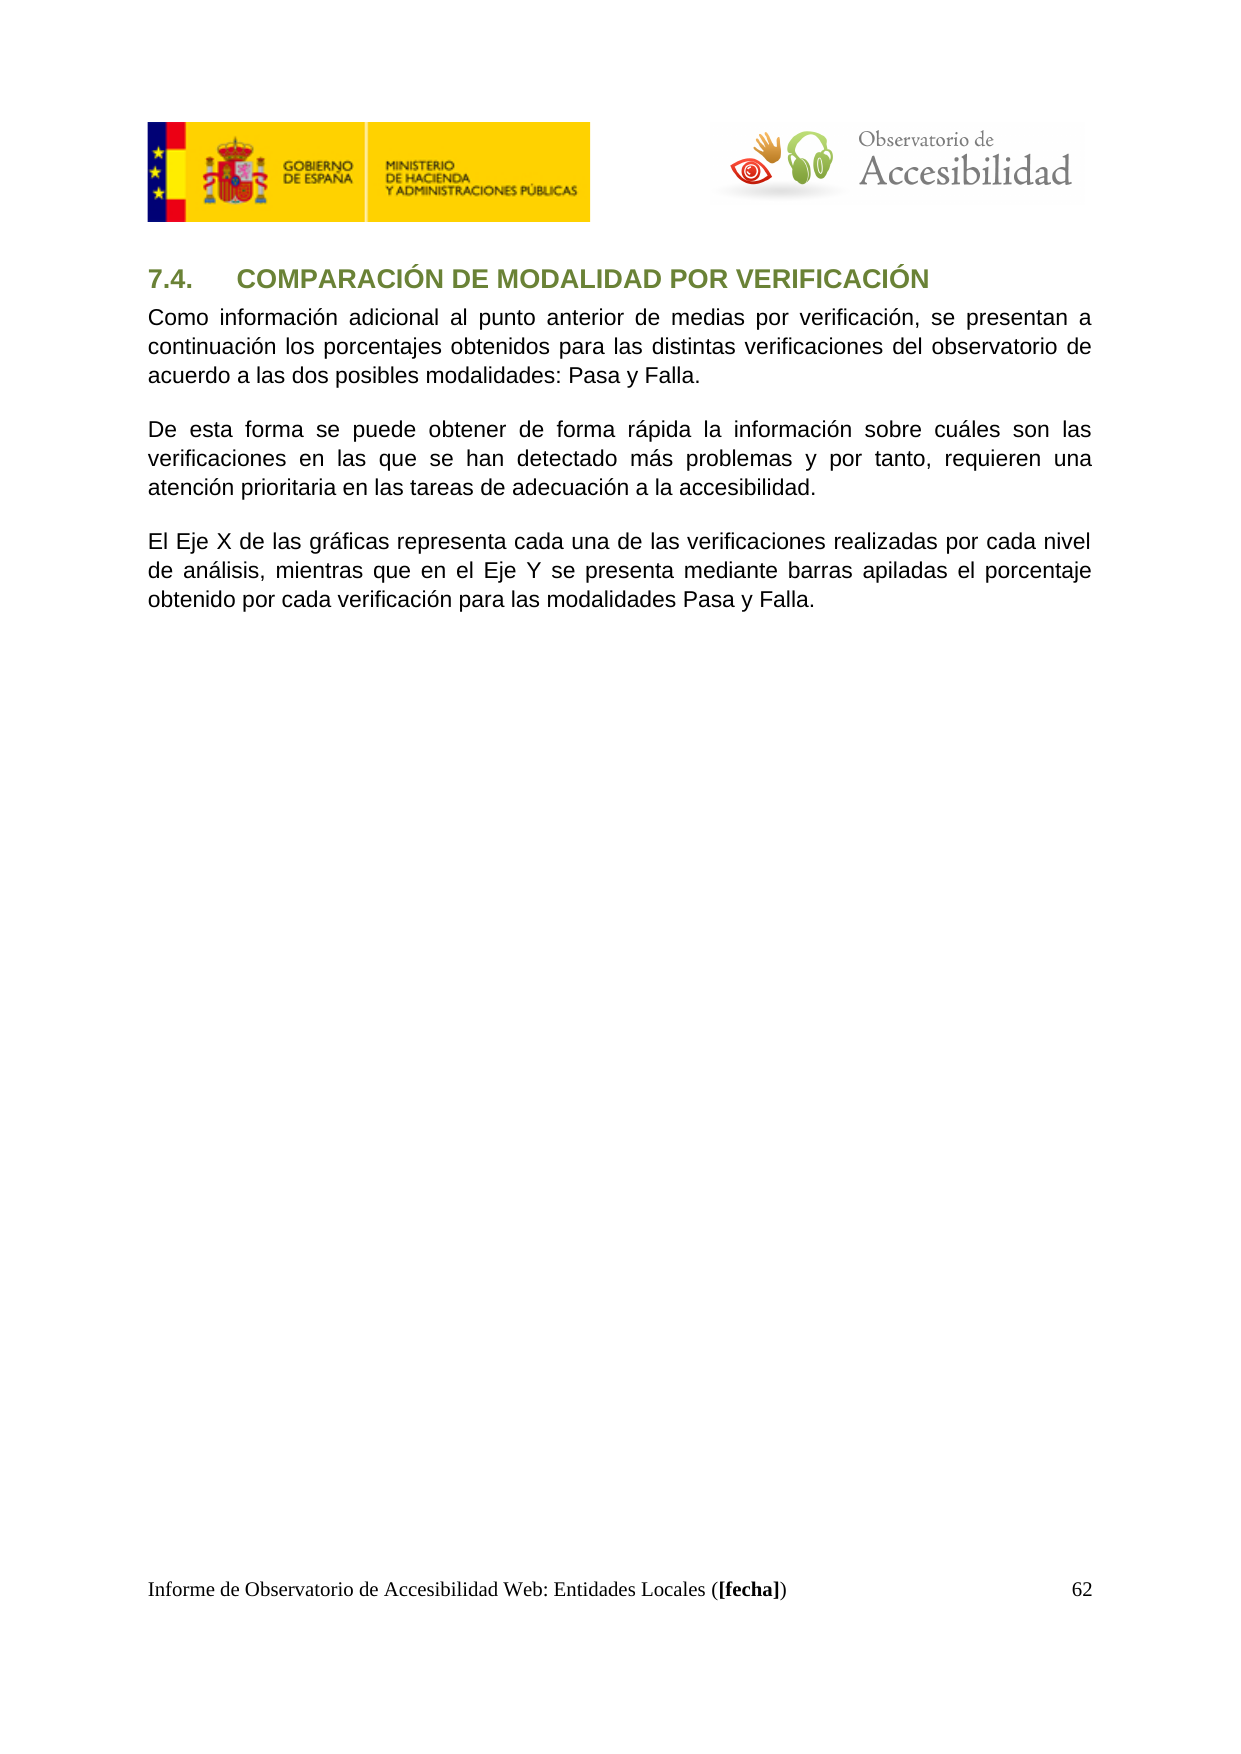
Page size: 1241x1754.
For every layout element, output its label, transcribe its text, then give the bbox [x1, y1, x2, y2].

picture [710, 122, 1086, 205]
picture [147, 122, 591, 222]
text El Eje X de las gráficas representa cada una de las verificaciones realizadas por cada nivel de análisis, mientras que en el Eje Y se presenta mediante barras apiladas el porcentaje obtenido por cada verificación para las modalidades Pasa y Falla. [148, 528, 1092, 612]
list Comparación de Modalidad por Verificación [148, 263, 1092, 294]
text De esta forma se puede obtener de forma rápida la información sobre cuáles son las verificaciones en las que se han detectado más problemas y por tanto, requieren una atención prioritaria en las tareas de adecuación a la accesibilidad. [148, 416, 1092, 500]
text Como información adicional al punto anterior de medias por verificación, se presentan a continuación los porcentajes obtenidos para las distintas verificaciones del observatorio de acuerdo a las dos posibles modalidades: Pasa y Falla. [148, 304, 1092, 388]
